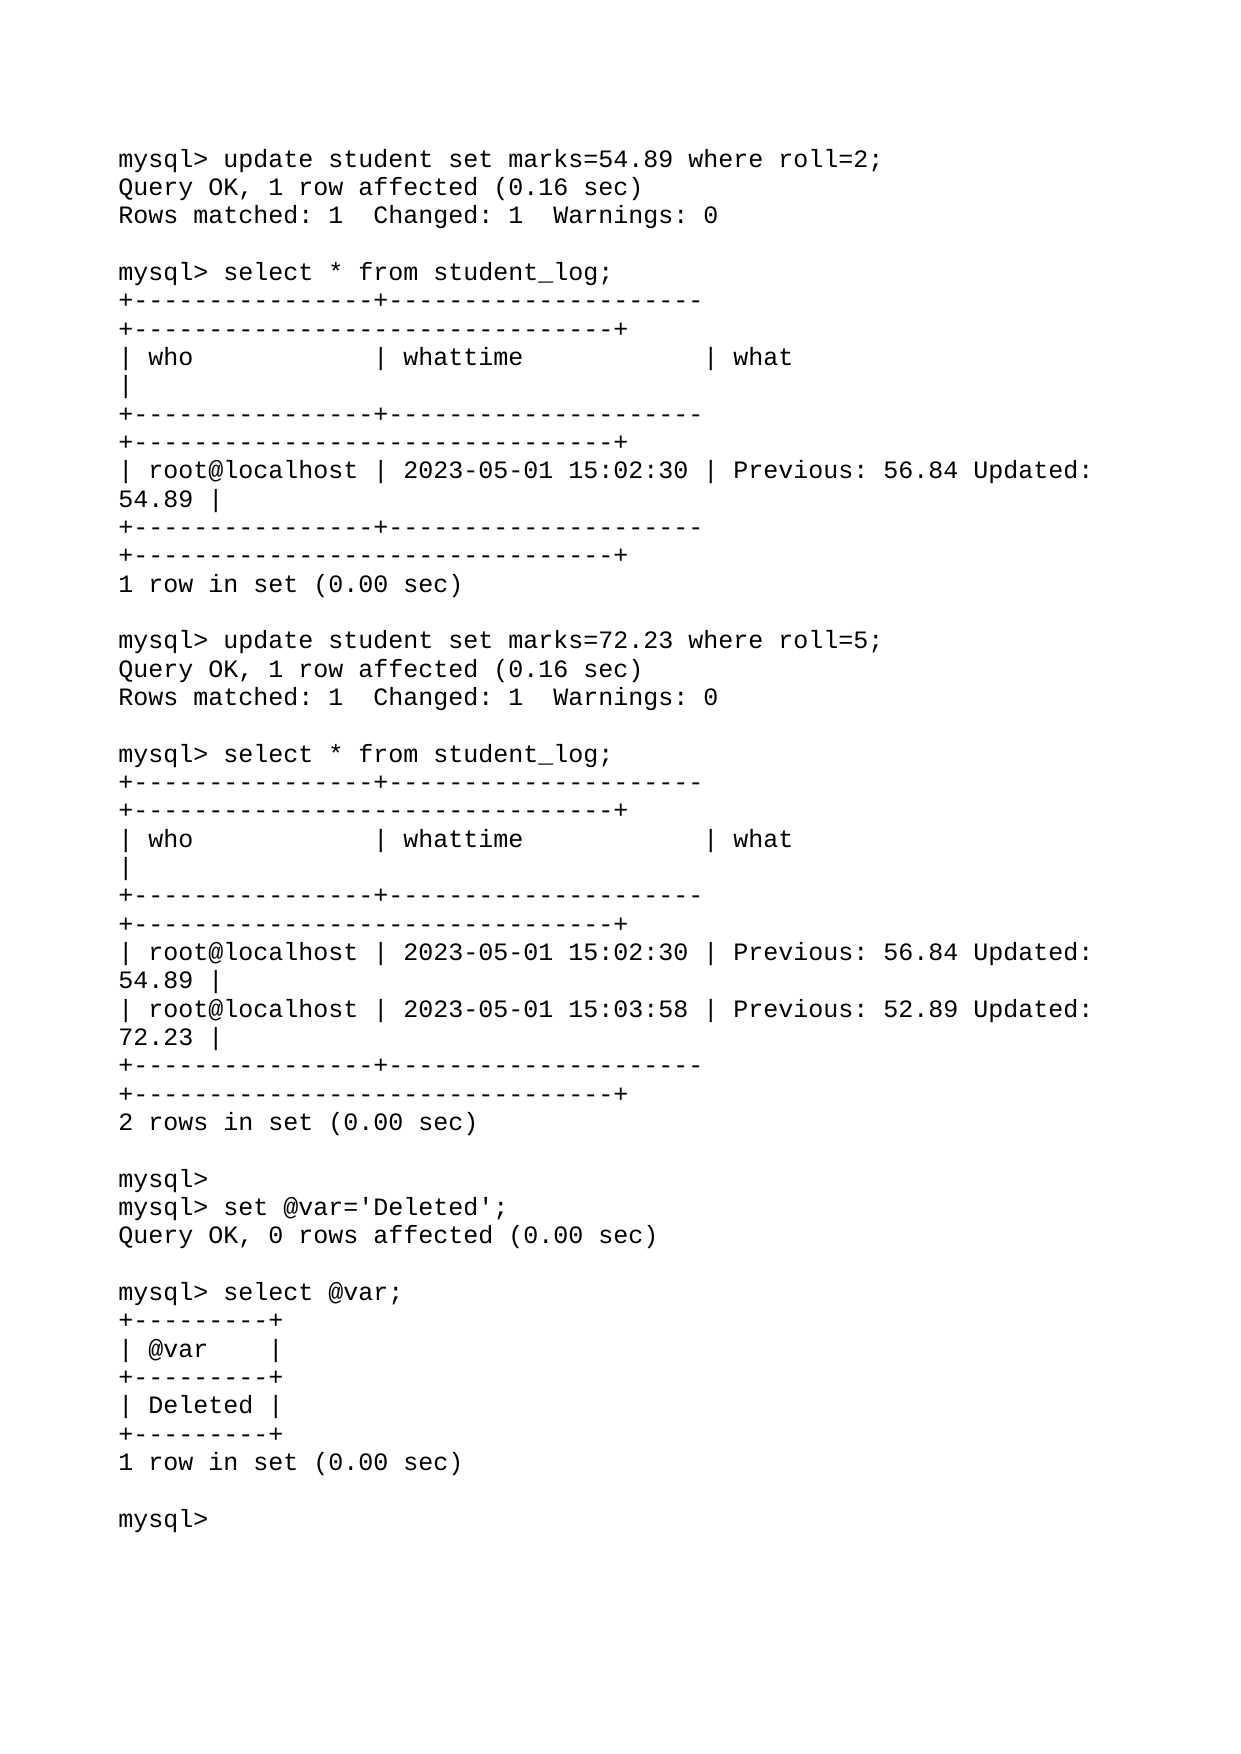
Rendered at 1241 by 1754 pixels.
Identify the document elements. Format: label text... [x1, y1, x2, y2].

text +----------------+---------------------+--------------------------------+ [118, 401, 1122, 458]
text mysql> select * from student_log; [118, 741, 1122, 770]
text 1 row in set (0.00 sec) [118, 1450, 1122, 1478]
text | root@localhost | 2023-05-01 15:03:58 | Previous: 52.89 Updated: 72.23 | [118, 996, 1122, 1053]
text mysql> select @var; [118, 1280, 1122, 1308]
text | root@localhost | 2023-05-01 15:02:30 | Previous: 56.84 Updated: 54.89 | [118, 940, 1122, 996]
text +----------------+---------------------+--------------------------------+ [118, 288, 1122, 345]
text mysql> [118, 1506, 1122, 1535]
text Query OK, 1 row affected (0.16 sec) [118, 175, 1122, 203]
text +----------------+---------------------+--------------------------------+ [118, 770, 1122, 826]
text mysql> [118, 1166, 1122, 1195]
text | Deleted | [118, 1393, 1122, 1421]
text +----------------+---------------------+--------------------------------+ [118, 515, 1122, 571]
text Query OK, 1 row affected (0.16 sec) [118, 656, 1122, 685]
text mysql> set @var='Deleted'; [118, 1195, 1122, 1223]
text | root@localhost | 2023-05-01 15:02:30 | Previous: 56.84 Updated: 54.89 | [118, 458, 1122, 515]
text mysql> update student set marks=72.23 where roll=5; [118, 628, 1122, 656]
text Query OK, 0 rows affected (0.00 sec) [118, 1223, 1122, 1251]
text +----------------+---------------------+--------------------------------+ [118, 1053, 1122, 1110]
text | who | whattime | what | [118, 826, 1122, 883]
text Rows matched: 1 Changed: 1 Warnings: 0 [118, 685, 1122, 713]
text +---------+ [118, 1421, 1122, 1450]
text | who | whattime | what | [118, 345, 1122, 401]
text mysql> select * from student_log; [118, 260, 1122, 288]
text +----------------+---------------------+--------------------------------+ [118, 883, 1122, 940]
text +---------+ [118, 1308, 1122, 1336]
text +---------+ [118, 1365, 1122, 1393]
text mysql> update student set marks=54.89 where roll=2; [118, 146, 1122, 175]
text | @var | [118, 1336, 1122, 1365]
text Rows matched: 1 Changed: 1 Warnings: 0 [118, 203, 1122, 231]
text 2 rows in set (0.00 sec) [118, 1110, 1122, 1138]
text 1 row in set (0.00 sec) [118, 571, 1122, 600]
